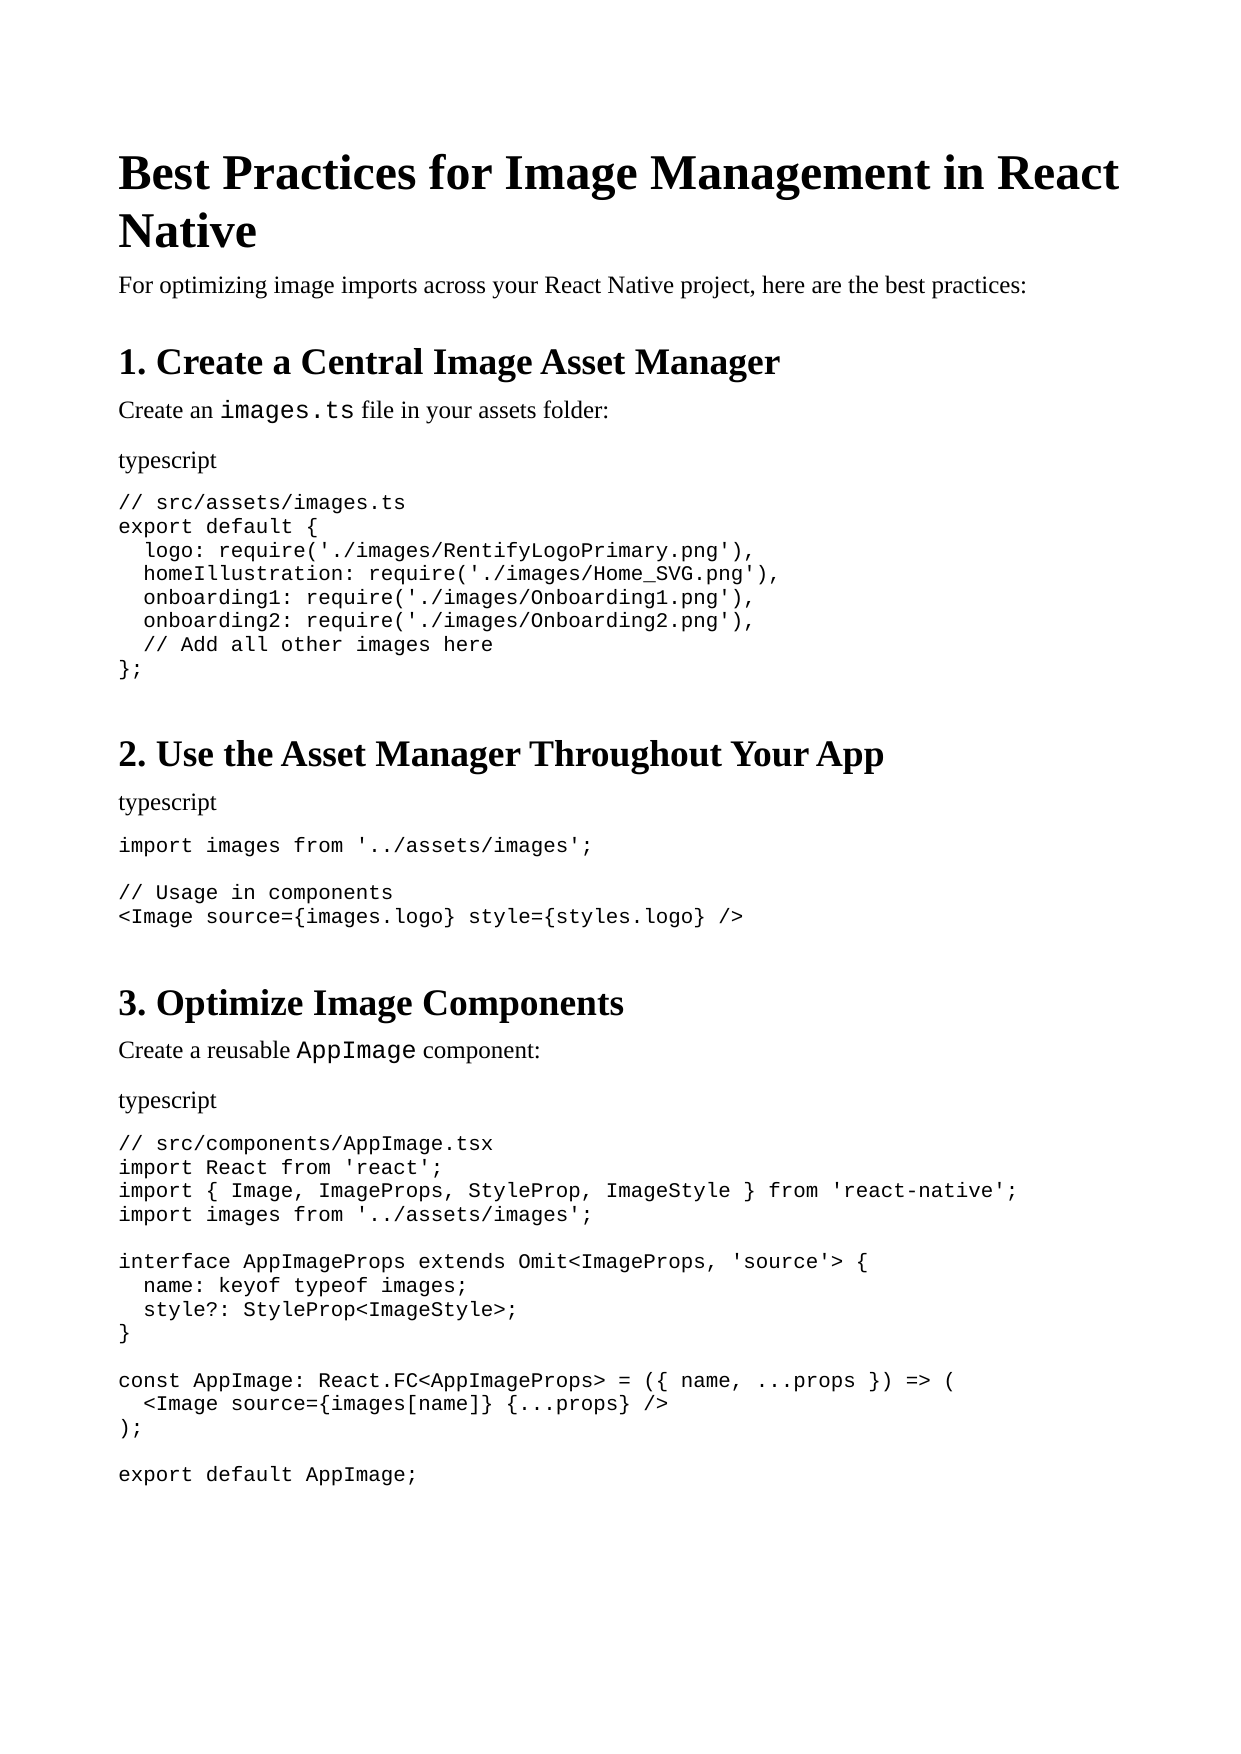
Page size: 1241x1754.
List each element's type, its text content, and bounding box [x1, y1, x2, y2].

text import images from '../assets/images'; [118, 1204, 1122, 1228]
text <Image source={images[name]} {...props} /> [118, 1393, 1122, 1417]
text } [118, 1322, 1122, 1346]
text onboarding1: require('./images/Onboarding1.png'), [118, 587, 1122, 611]
text export default { [118, 516, 1122, 539]
text name: keyof typeof images; [118, 1275, 1122, 1299]
text logo: require('./images/RentifyLogoPrimary.png'), [118, 539, 1122, 563]
text // Usage in components [118, 882, 1122, 906]
text // Add all other images here [118, 634, 1122, 658]
text interface AppImageProps extends Omit<ImageProps, 'source'> { [118, 1251, 1122, 1275]
text export default AppImage; [118, 1464, 1122, 1488]
text }; [118, 658, 1122, 681]
text <Image source={images.logo} style={styles.logo} /> [118, 906, 1122, 929]
subtitle Best Practices for Image Management in React Native [118, 143, 1122, 258]
subtitle 1. Create a Central Image Asset Manager [118, 339, 1122, 382]
text import React from 'react'; [118, 1157, 1122, 1180]
text const AppImage: React.FC<AppImageProps> = ({ name, ...props }) => ( [118, 1369, 1122, 1393]
subtitle 2. Use the Asset Manager Throughout Your App [118, 732, 1122, 775]
text onboarding2: require('./images/Onboarding2.png'), [118, 611, 1122, 634]
text import { Image, ImageProps, StyleProp, ImageStyle } from 'react-native'; [118, 1180, 1122, 1204]
text Create an images.ts file in your assets folder: [118, 395, 1122, 426]
text typescript [118, 787, 1122, 816]
text // src/components/AppImage.tsx [118, 1133, 1122, 1157]
subtitle 3. Optimize Image Components [118, 980, 1122, 1023]
text homeIllustration: require('./images/Home_SVG.png'), [118, 563, 1122, 587]
text typescript [118, 445, 1122, 473]
text import images from '../assets/images'; [118, 835, 1122, 859]
text For optimizing image imports across your React Native project, here are the best practices: [118, 271, 1122, 299]
text style?: StyleProp<ImageStyle>; [118, 1299, 1122, 1322]
text ); [118, 1417, 1122, 1441]
text typescript [118, 1086, 1122, 1114]
text // src/assets/images.ts [118, 492, 1122, 516]
text Create a reusable AppImage component: [118, 1036, 1122, 1066]
